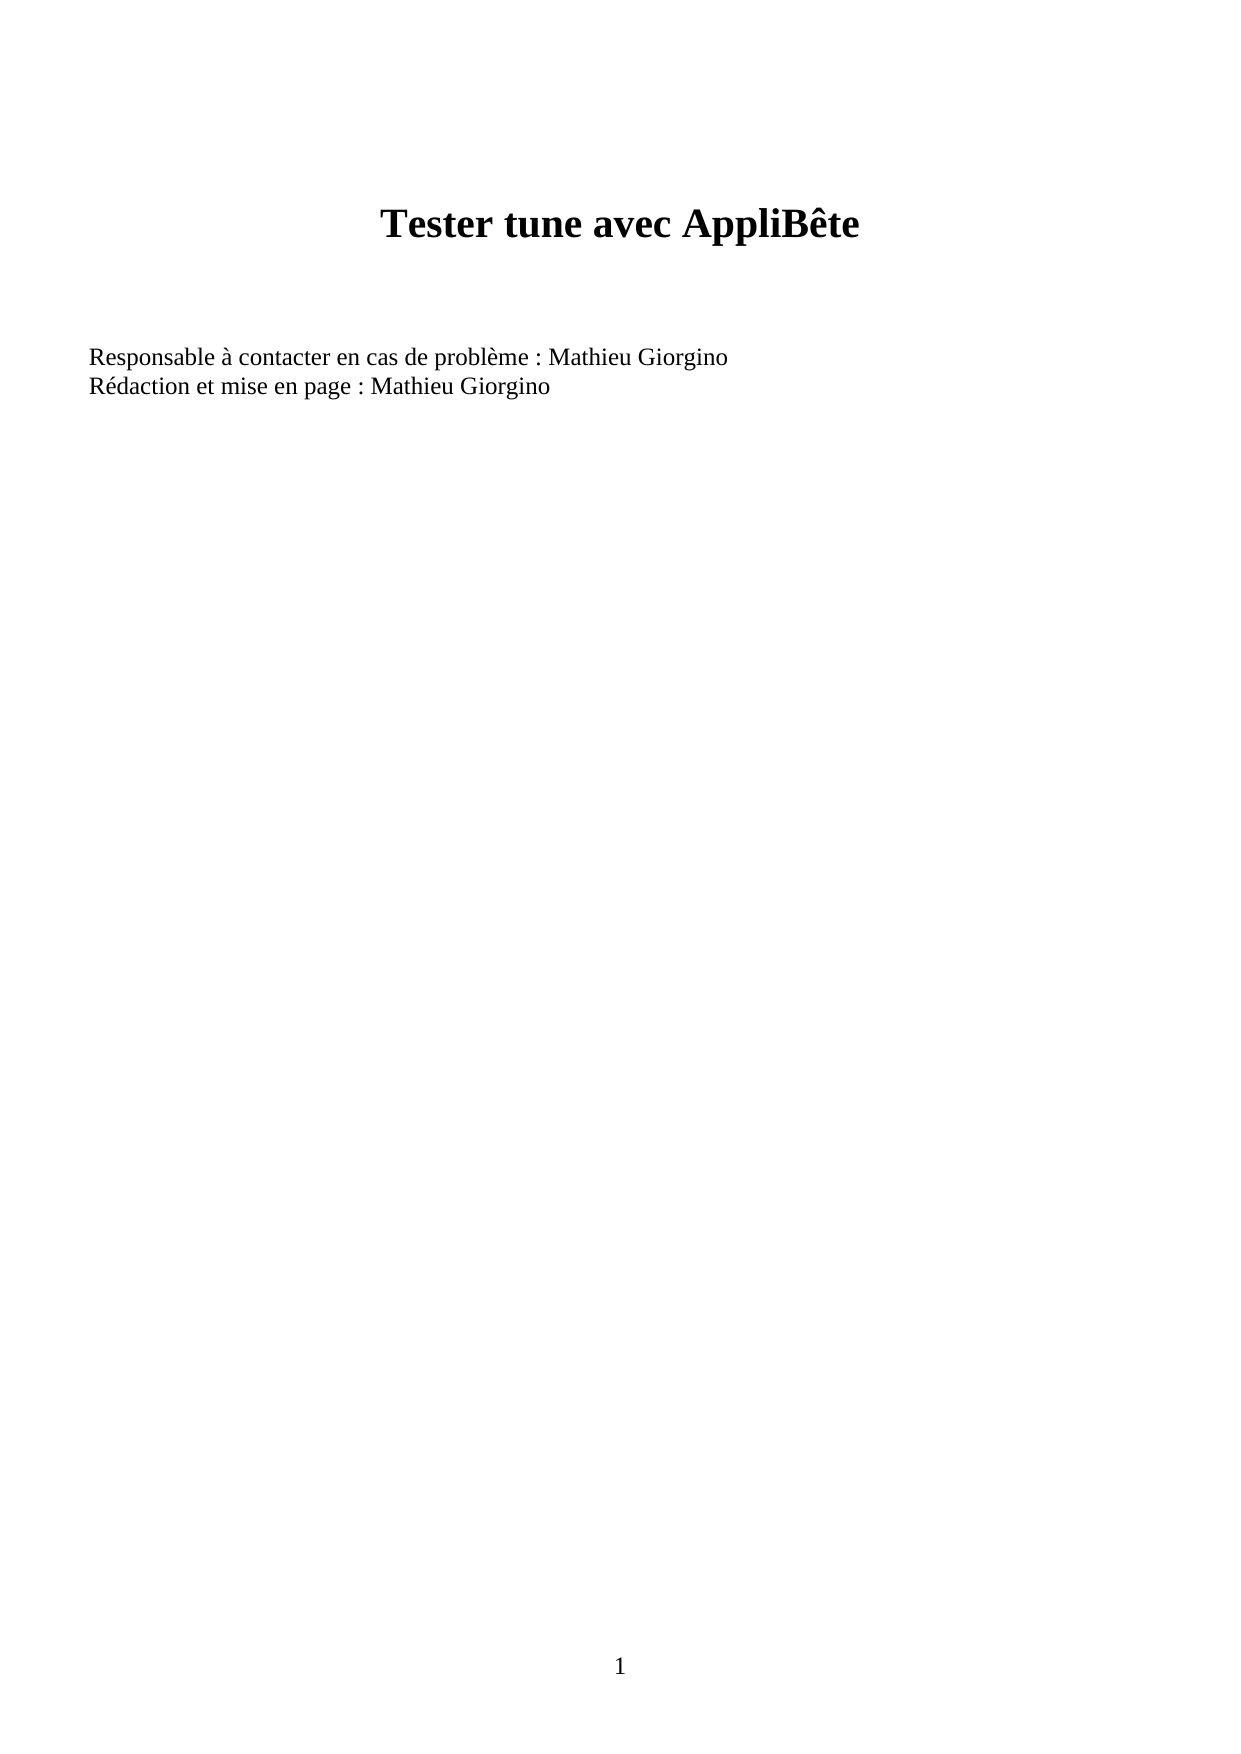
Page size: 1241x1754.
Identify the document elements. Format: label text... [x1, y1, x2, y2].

text Rédaction et mise en page : Mathieu Giorgino [89, 371, 1151, 400]
text Responsable à contacter en cas de problème : Mathieu Giorgino [89, 342, 1151, 371]
text Tester tune avec AppliBête [89, 198, 1151, 246]
